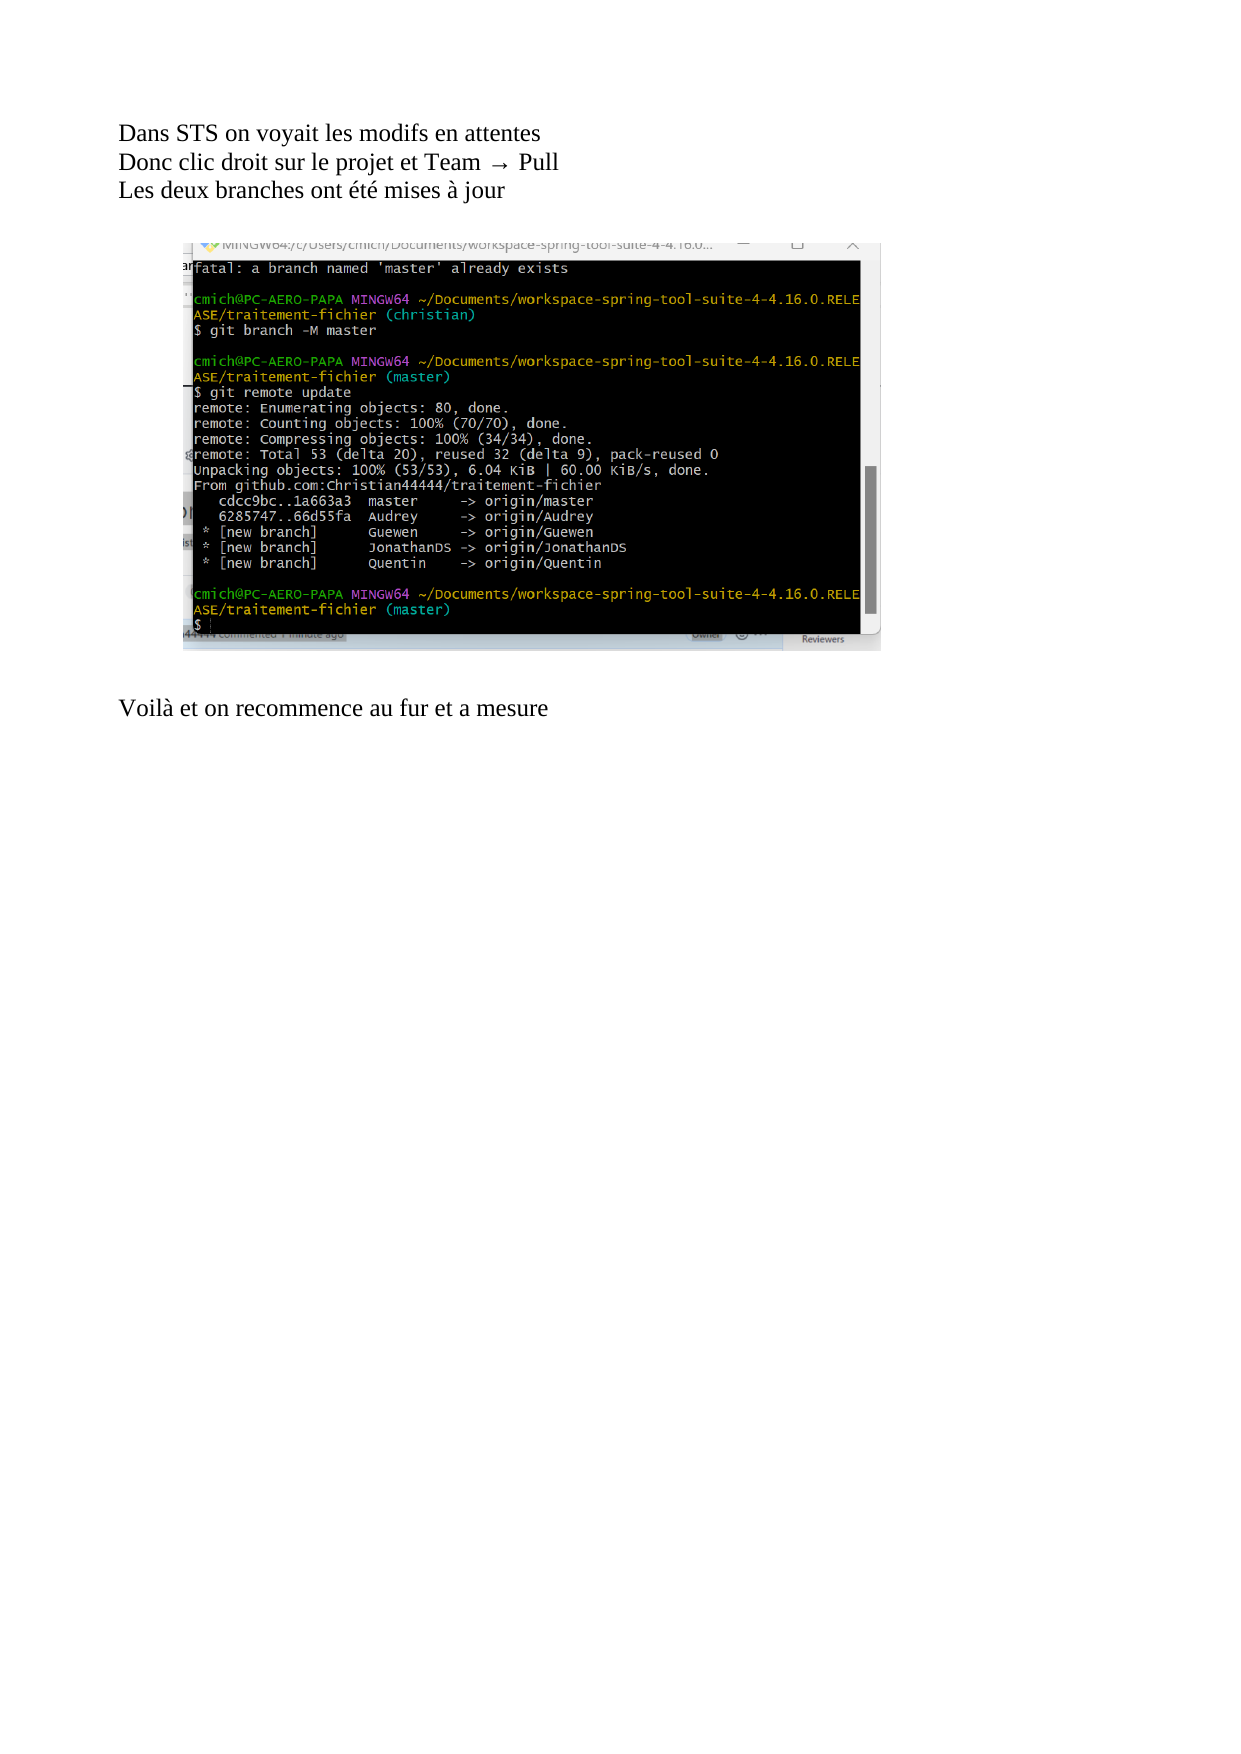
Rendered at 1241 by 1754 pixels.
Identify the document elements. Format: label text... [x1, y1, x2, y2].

text Voilà et on recommence au fur et a mesure [118, 693, 1122, 722]
picture [183, 243, 881, 651]
text Les deux branches ont été mises à jour [118, 176, 1122, 204]
text Donc clic droit sur le projet et Team → Pull [118, 147, 1122, 176]
text Dans STS on voyait les modifs en attentes [118, 118, 1122, 147]
